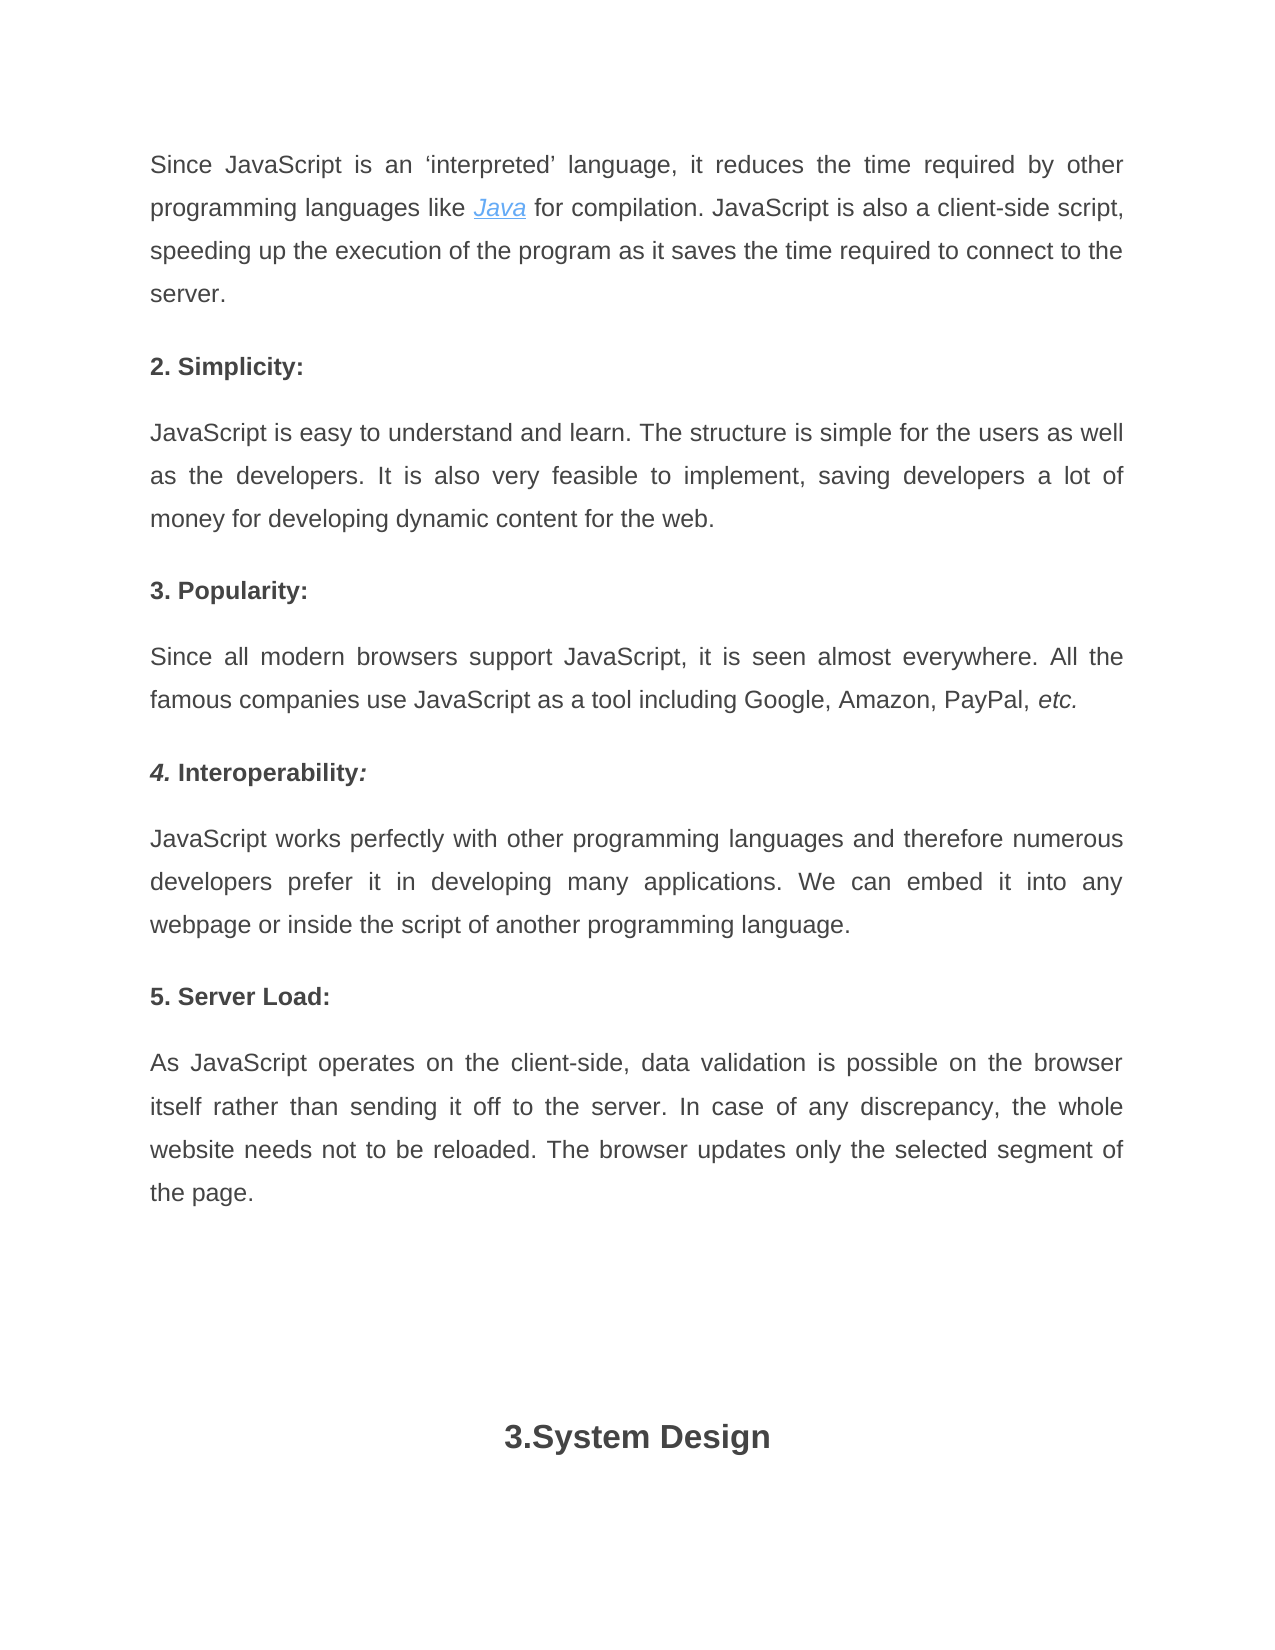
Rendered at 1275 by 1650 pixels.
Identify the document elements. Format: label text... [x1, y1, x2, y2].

subtitle 2. Simplicity: [150, 352, 1125, 380]
text JavaScript is easy to understand and learn. The structure is simple for the users as well as the developers. It is also very feasible to implement, saving developers a lot of money for developing dynamic content for the web. [150, 418, 1125, 533]
subtitle 3. Popularity: [150, 576, 1125, 605]
text 3.System Design [150, 1417, 1125, 1455]
subtitle 4. Interoperability: [150, 758, 1125, 786]
subtitle 5. Server Load: [150, 982, 1125, 1011]
text As JavaScript operates on the client-side, data validation is possible on the browser itself rather than sending it off to the server. In case of any discrepancy, the whole website needs not to be reloaded. The browser updates only the selected segment of the page. [150, 1048, 1125, 1206]
text Since all modern browsers support JavaScript, it is seen almost everywhere. All the famous companies use JavaScript as a tool including Google, Amazon, PayPal, etc. [150, 642, 1125, 714]
text Since JavaScript is an ‘interpreted’ language, it reduces the time required by other programming languages like Java for compilation. JavaScript is also a client-side script, speeding up the execution of the program as it saves the time required to connect to the server. [150, 150, 1125, 308]
text JavaScript works perfectly with other programming languages and therefore numerous developers prefer it in developing many applications. We can embed it into any webpage or inside the script of another programming language. [150, 824, 1125, 939]
